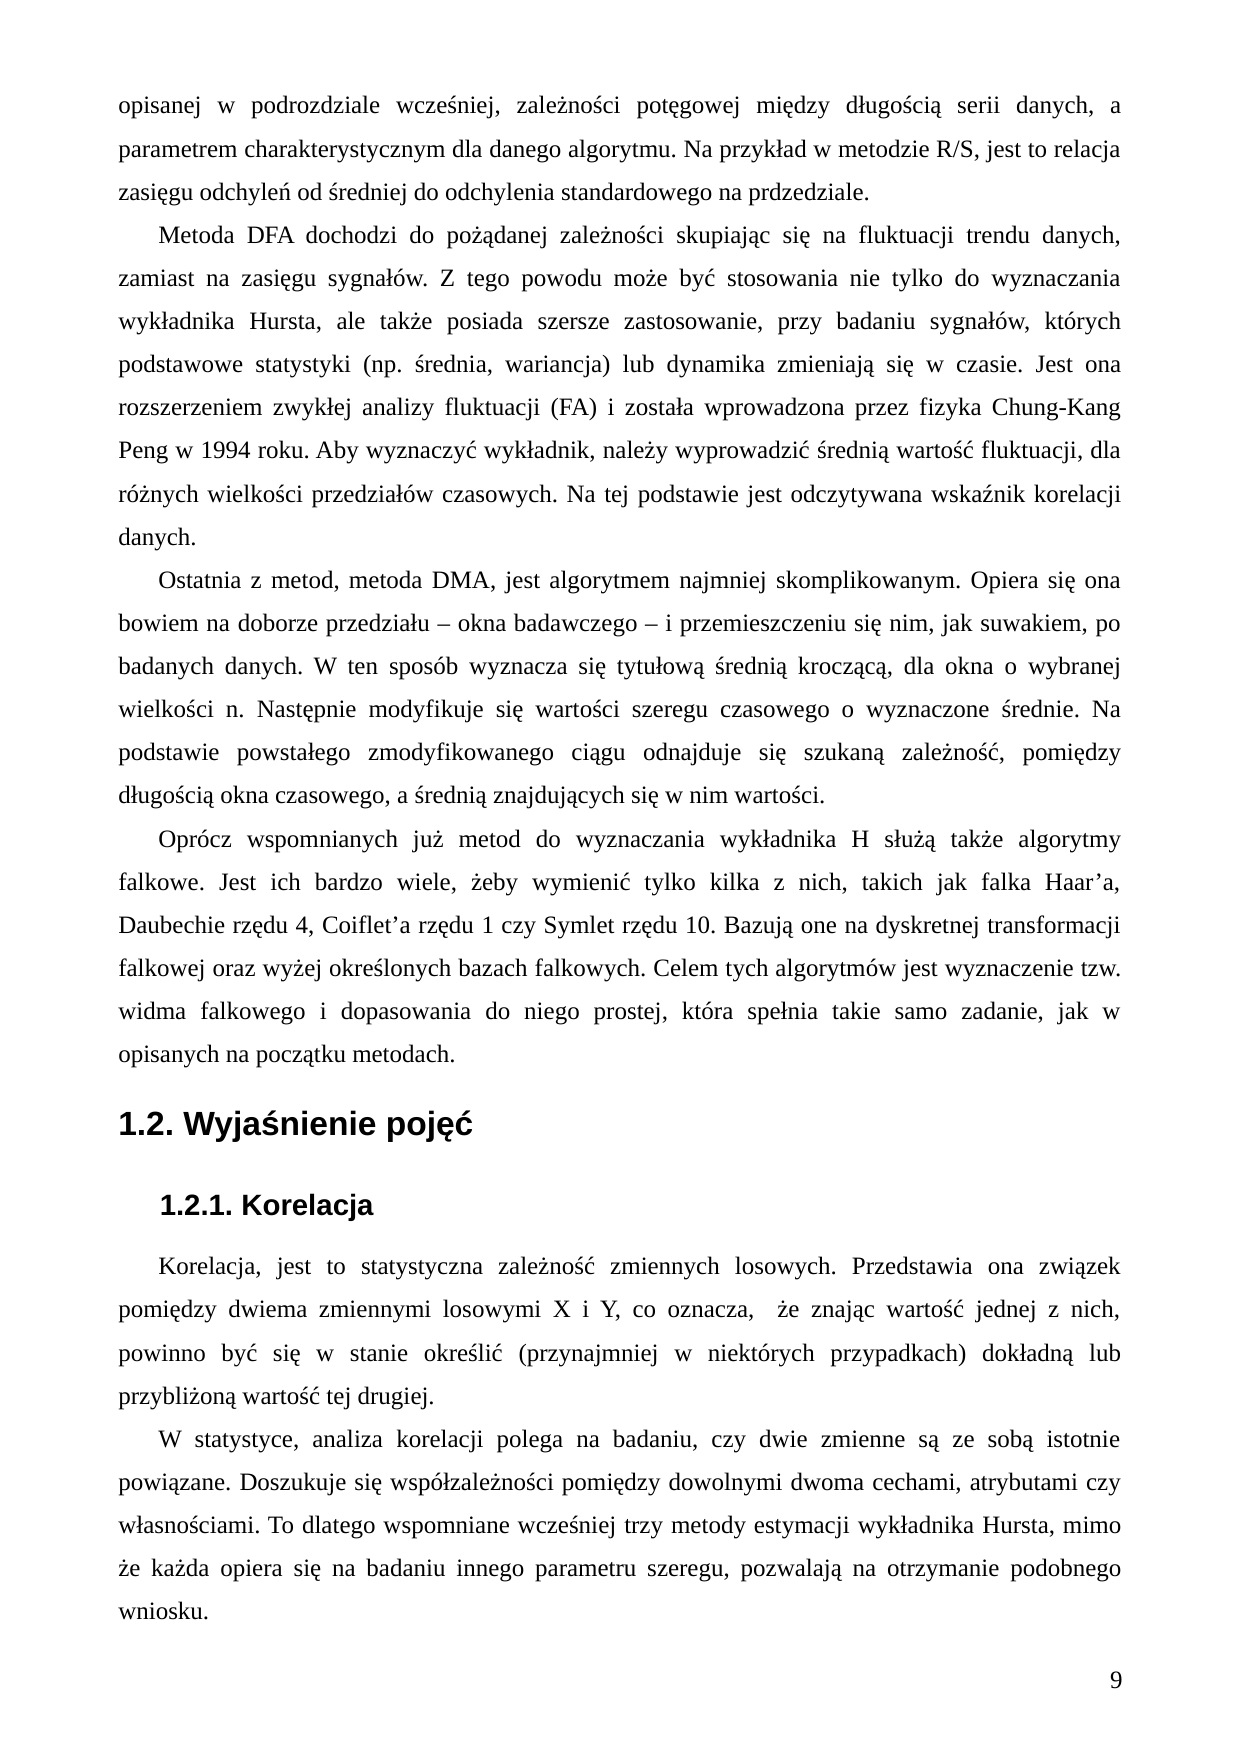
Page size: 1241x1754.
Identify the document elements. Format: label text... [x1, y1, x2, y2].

subtitle 1.2. Wyjaśnienie pojęć [118, 1103, 1122, 1142]
text Ostatnia z metod, metoda DMA, jest algorytmem najmniej skomplikowanym. Opiera się ona bowiem na doborze przedziału – okna badawczego – i przemieszczeniu się nim, jak suwakiem, po badanych danych. W ten sposób wyznacza się tytułową średnią kroczącą, dla okna o wybranej wielkości n. Następnie modyfikuje się wartości szeregu czasowego o wyznaczone średnie. Na podstawie powstałego zmodyfikowanego ciągu odnajduje się szukaną zależność, pomiędzy długością okna czasowego, a średnią znajdujących się w nim wartości. [118, 565, 1122, 809]
text opisanej w podrozdziale wcześniej, zależności potęgowej między długością serii danych, a parametrem charakterystycznym dla danego algorytmu. Na przykład w metodzie R/S, jest to relacja zasięgu odchyleń od średniej do odchylenia standardowego na prdzedziale. [118, 91, 1122, 206]
text W statystyce, analiza korelacji polega na badaniu, czy dwie zmienne są ze sobą istotnie powiązane. Doszukuje się współzależności pomiędzy dowolnymi dwoma cechami, atrybutami czy własnościami. To dlatego wspomniane wcześniej trzy metody estymacji wykładnika Hursta, mimo że każda opiera się na badaniu innego parametru szeregu, pozwalają na otrzymanie podobnego wniosku. [118, 1424, 1122, 1625]
subtitle 1.2.1. Korelacja [159, 1188, 1122, 1222]
text Metoda DFA dochodzi do pożądanej zależności skupiając się na fluktuacji trendu danych, zamiast na zasięgu sygnałów. Z tego powodu może być stosowania nie tylko do wyznaczania wykładnika Hursta, ale także posiada szersze zastosowanie, przy badaniu sygnałów, których podstawowe statystyki (np. średnia, wariancja) lub dynamika zmieniają się w czasie. Jest ona rozszerzeniem zwykłej analizy fluktuacji (FA) i została wprowadzona przez fizyka Chung-Kang Peng w 1994 roku. Aby wyznaczyć wykładnik, należy wyprowadzić średnią wartość fluktuacji, dla różnych wielkości przedziałów czasowych. Na tej podstawie jest odczytywana wskaźnik korelacji danych. [118, 220, 1122, 551]
text Oprócz wspomnianych już metod do wyznaczania wykładnika H służą także algorytmy falkowe. Jest ich bardzo wiele, żeby wymienić tylko kilka z nich, takich jak falka Haar’a, Daubechie rzędu 4, Coiflet’a rzędu 1 czy Symlet rzędu 10. Bazują one na dyskretnej transformacji falkowej oraz wyżej określonych bazach falkowych. Celem tych algorytmów jest wyznaczenie tzw. widma falkowego i dopasowania do niego prostej, która spełnia takie samo zadanie, jak w opisanych na początku metodach. [118, 824, 1122, 1068]
text Korelacja, jest to statystyczna zależność zmiennych losowych. Przedstawia ona związek pomiędzy dwiema zmiennymi losowymi X i Y, co oznacza, że znając wartość jednej z nich, powinno być się w stanie określić (przynajmniej w niektórych przypadkach) dokładną lub przybliżoną wartość tej drugiej. [118, 1251, 1122, 1409]
